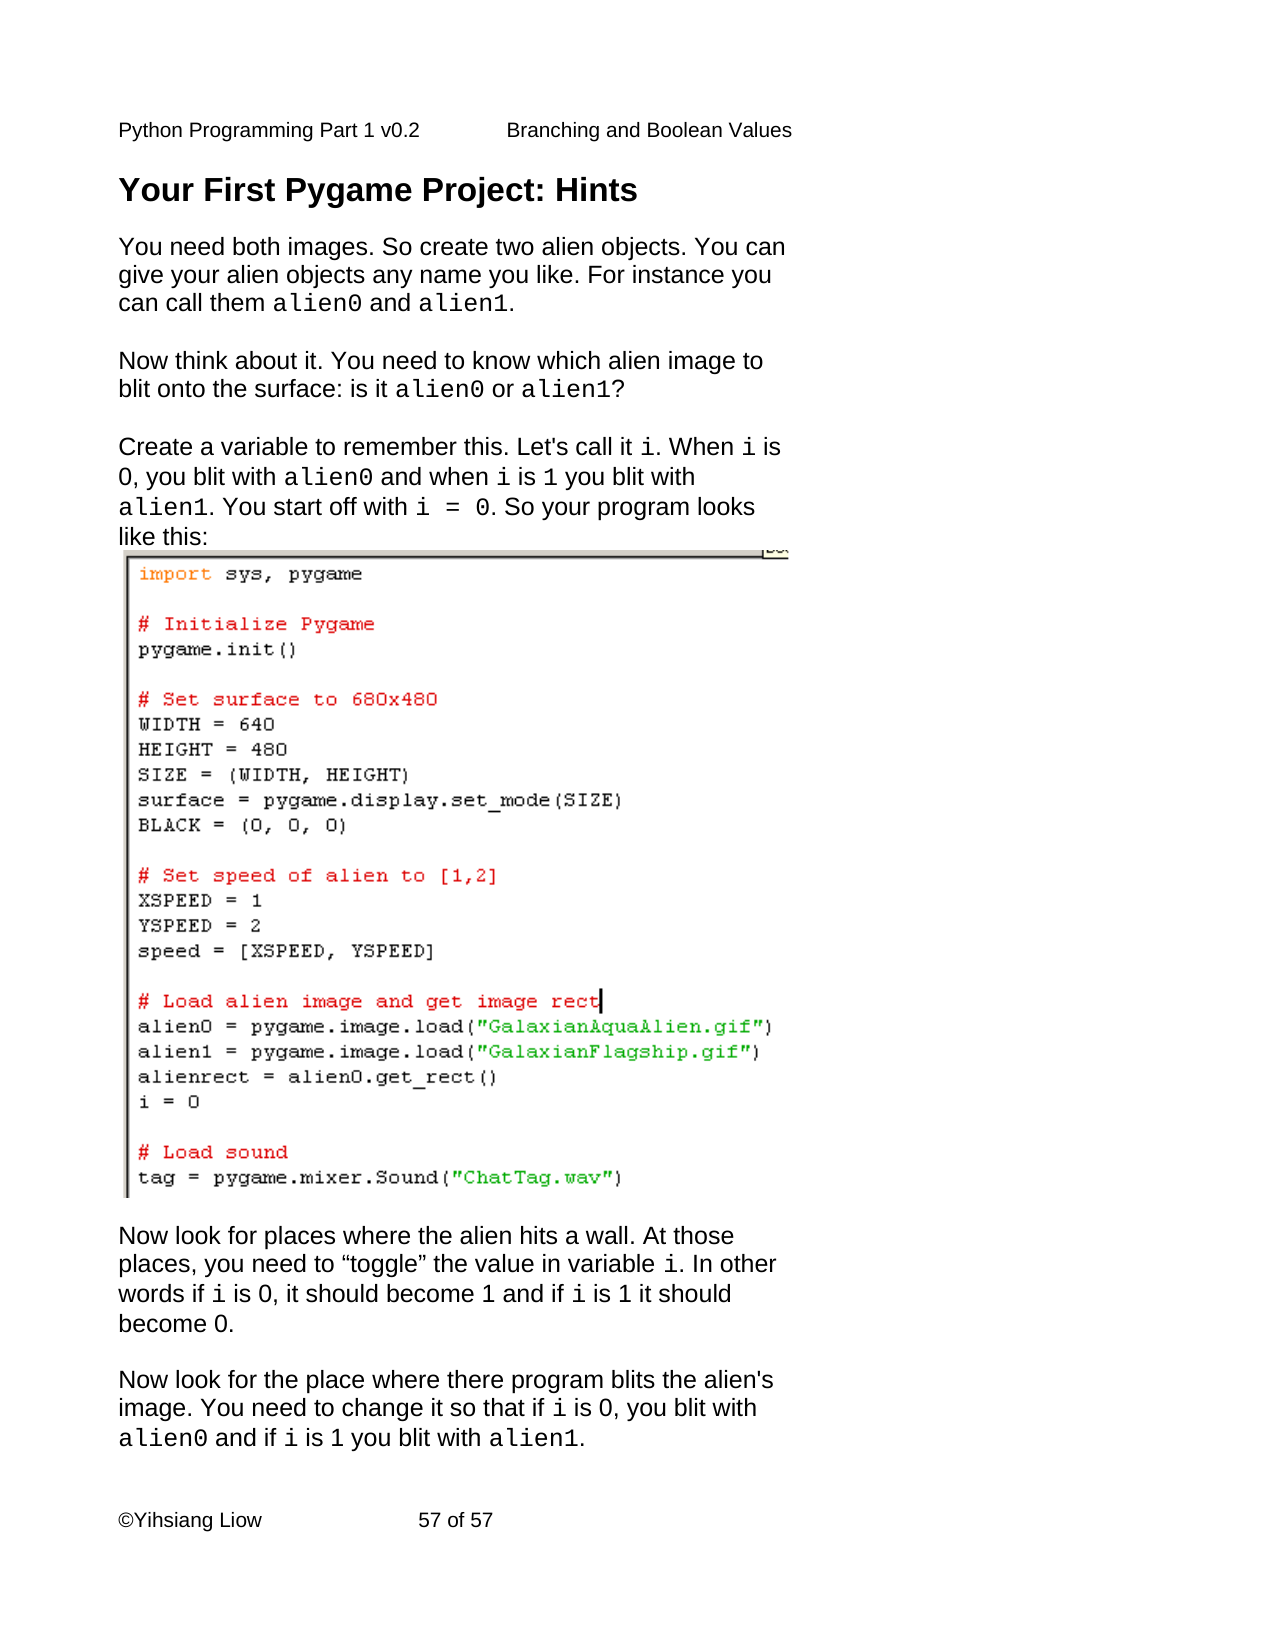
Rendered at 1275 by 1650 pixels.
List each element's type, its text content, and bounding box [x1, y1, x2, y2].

text Now look for places where the alien hits a wall. At those places, you need to “toggle” the value in variable i. In other words if i is 0, it should become 1 and if i is 1 it should become 0. [118, 1222, 793, 1338]
text Now look for the place where there program blits the alien's image. You need to change it so that if i is 0, you blit with alien0 and if i is 1 you blit with alien1. [118, 1366, 793, 1454]
text Create a variable to remember this. Let's call it i. When i is 0, you blit with alien0 and when i is 1 you blit with alien1. You start off with i = 0. So your program looks like this: [118, 432, 793, 551]
text Your First Pygame Project: Hints [118, 171, 793, 208]
text Now think about it. You need to know which alien image to blit onto the surface: is it alien0 or alien1? [118, 346, 793, 404]
text You need both images. So create two alien objects. You can give your alien objects any name you like. For instance you can call them alien0 and alien1. [118, 233, 793, 318]
